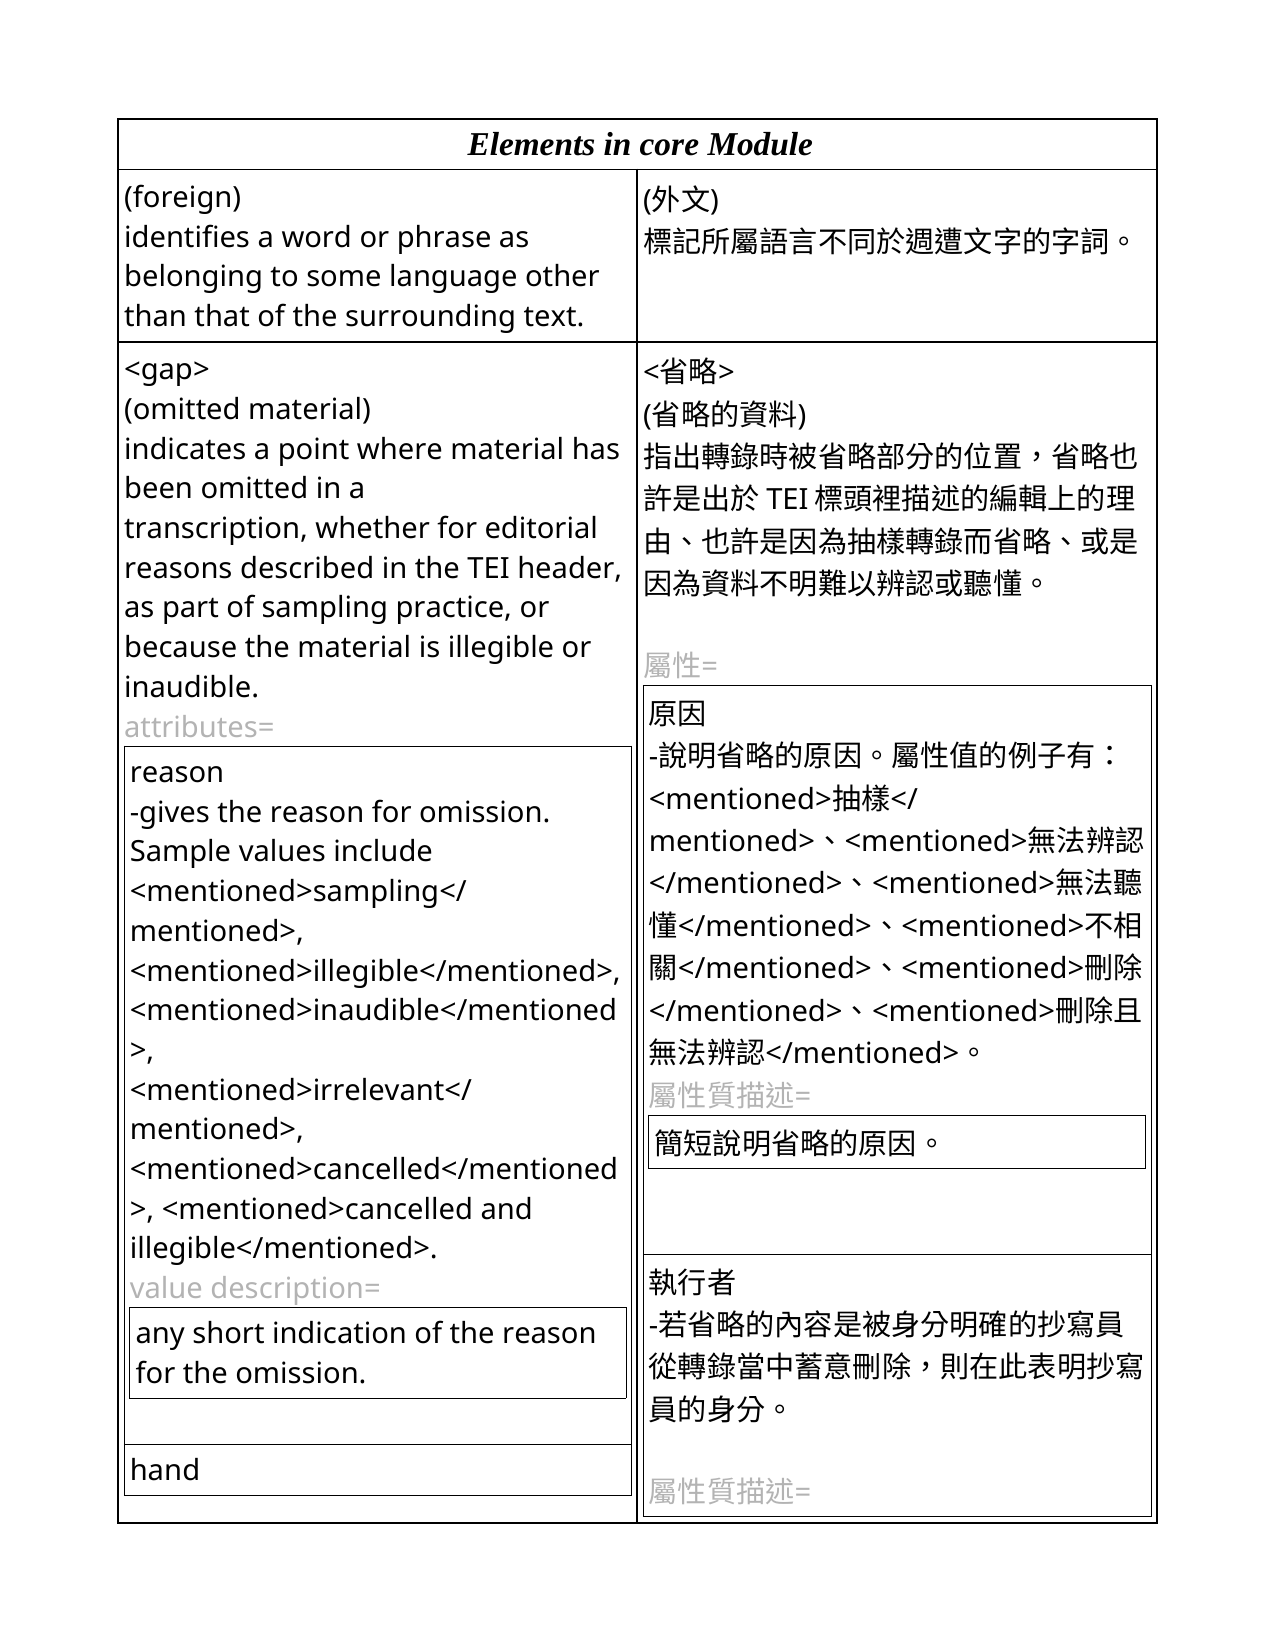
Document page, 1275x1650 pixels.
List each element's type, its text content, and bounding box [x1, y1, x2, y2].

table_cell (foreign) identifies a word or phrase as belonging to some language other than that of the surrounding text. [119, 170, 636, 341]
table_cell <gap> (omitted material) indicates a point where material has been omitted in a transcription, whether for editorial reasons described in the TEI header, as part of sampling practice, or because the material is illegible or inaudible. attributes= [119, 343, 636, 1522]
table_header 原因 -說明省略的原因。屬性值的例子有：<mentioned>抽樣</mentioned>、<mentioned>無法辨認</mentioned>、<mentioned>無法聽懂</mentioned>、<mentioned>不相關</mentioned>、<mentioned>刪除</mentioned>、<mentioned>刪除且無法辨認</mentioned>。 屬性質描述= [644, 686, 1151, 1253]
table_cell hand [125, 1445, 631, 1495]
table_header 簡短說明省略的原因。 [649, 1116, 1145, 1168]
table_header reason -gives the reason for omission. Sample values include <mentioned>sampling</mentioned>, <mentioned>illegible</mentioned>, <mentioned>inaudible</mentioned>, <mentioned>irrelevant</mentioned>, <mentioned>cancelled</mentioned>, <mentioned>cancelled and illegible</mentioned>. value description= [125, 747, 631, 1443]
table_cell 執行者 -若省略的內容是被身分明確的抄寫員從轉錄當中蓄意刪除，則在此表明抄寫員的身分。 屬性質描述= [644, 1255, 1151, 1516]
table_header any short indication of the reason for the omission. [130, 1308, 626, 1398]
table_cell (外文) 標記所屬語言不同於週遭文字的字詞。 [638, 170, 1156, 341]
table_header Elements in core Module [119, 120, 1156, 168]
table_cell <省略> (省略的資料) 指出轉錄時被省略部分的位置，省略也許是出於 TEI標頭裡描述的編輯上的理由、也許是因為抽樣轉錄而省略、或是因為資料不明難以辨認或聽懂。 屬性= [638, 343, 1156, 1522]
